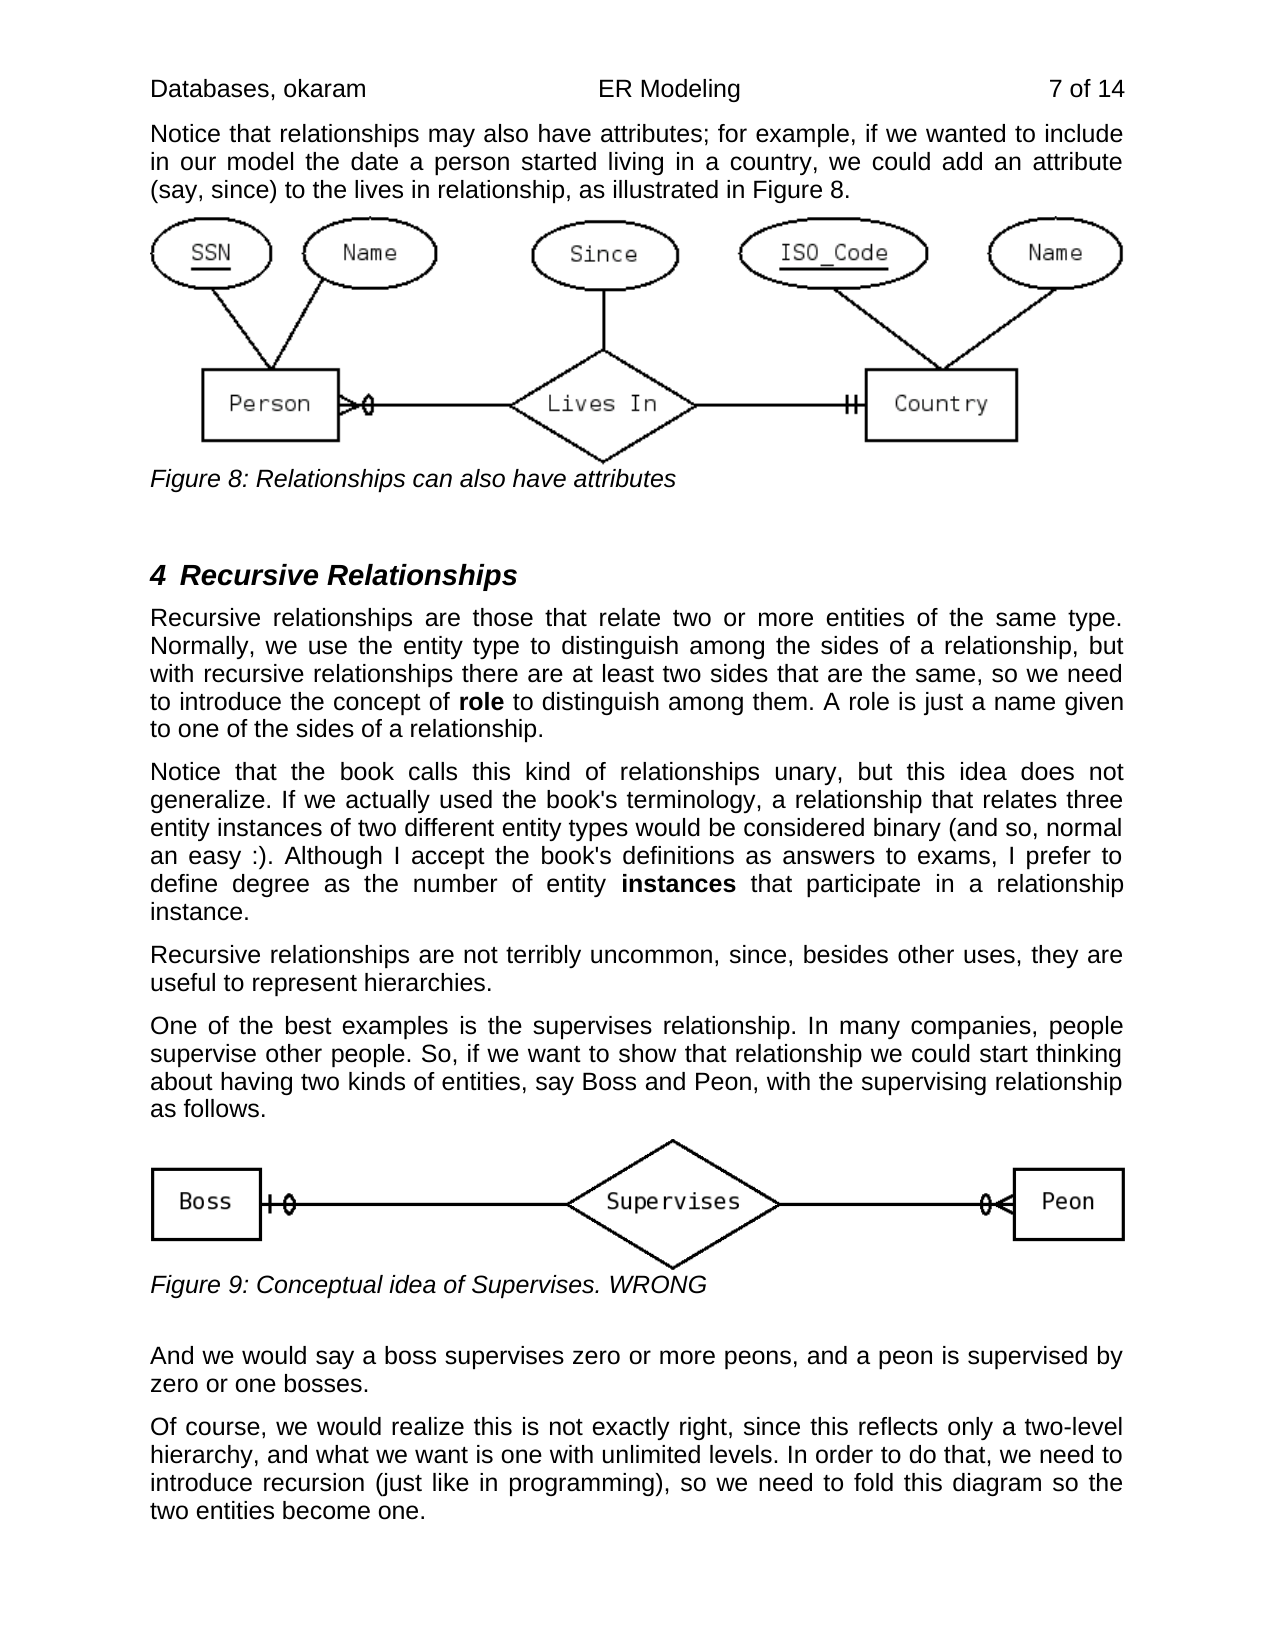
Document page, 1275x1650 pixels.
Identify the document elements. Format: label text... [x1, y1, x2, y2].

subtitle Recursive Relationships [150, 558, 1125, 591]
picture [150, 1138, 1126, 1272]
text Figure 8: Relationships can also have attributes [150, 466, 1125, 493]
text Notice that the book calls this kind of relationships unary, but this idea does not generalize. If we actually used the book's terminology, a relationship that relates three entity instances of two different entity types would be considered binary (and so, normal an easy :). Although I accept the book's definitions as answers to exams, I prefer to define degree as the number of entity instances that participate in a relationship instance. [150, 758, 1125, 926]
text Recursive relationships are those that relate two or more entities of the same type. Normally, we use the entity type to distinguish among the sides of a relationship, but with recursive relationships there are at least two sides that are the same, so we need to introduce the concept of role to distinguish among them. A role is just a name given to one of the sides of a relationship. [150, 603, 1125, 743]
text Notice that relationships may also have attributes; for example, if we wanted to include in our model the date a person started living in a country, we could add an attribute (say, since) to the lives in relationship, as illustrated in Figure 8. [150, 120, 1125, 204]
picture [150, 216, 1125, 466]
text And we would say a boss supervises zero or more peons, and a peon is supervised by zero or one bosses. [150, 1342, 1125, 1398]
text Recursive relationships are not terribly uncommon, since, besides other uses, they are useful to represent hierarchies. [150, 941, 1125, 996]
text Of course, we would realize this is not exactly right, since this reflects only a two-level hierarchy, and what we want is one with unlimited levels. In order to do that, we need to introduce recursion (just like in programming), so we need to fold this diagram so the two entities become one. [150, 1413, 1125, 1524]
text Figure 9: Conceptual idea of Supervises. WRONG [150, 1272, 1125, 1299]
text One of the best examples is the supervises relationship. In many companies, people supervise other people. So, if we want to show that relationship we could start thinking about having two kinds of entities, say Boss and Peon, with the supervising relationship as follows. [150, 1011, 1125, 1123]
